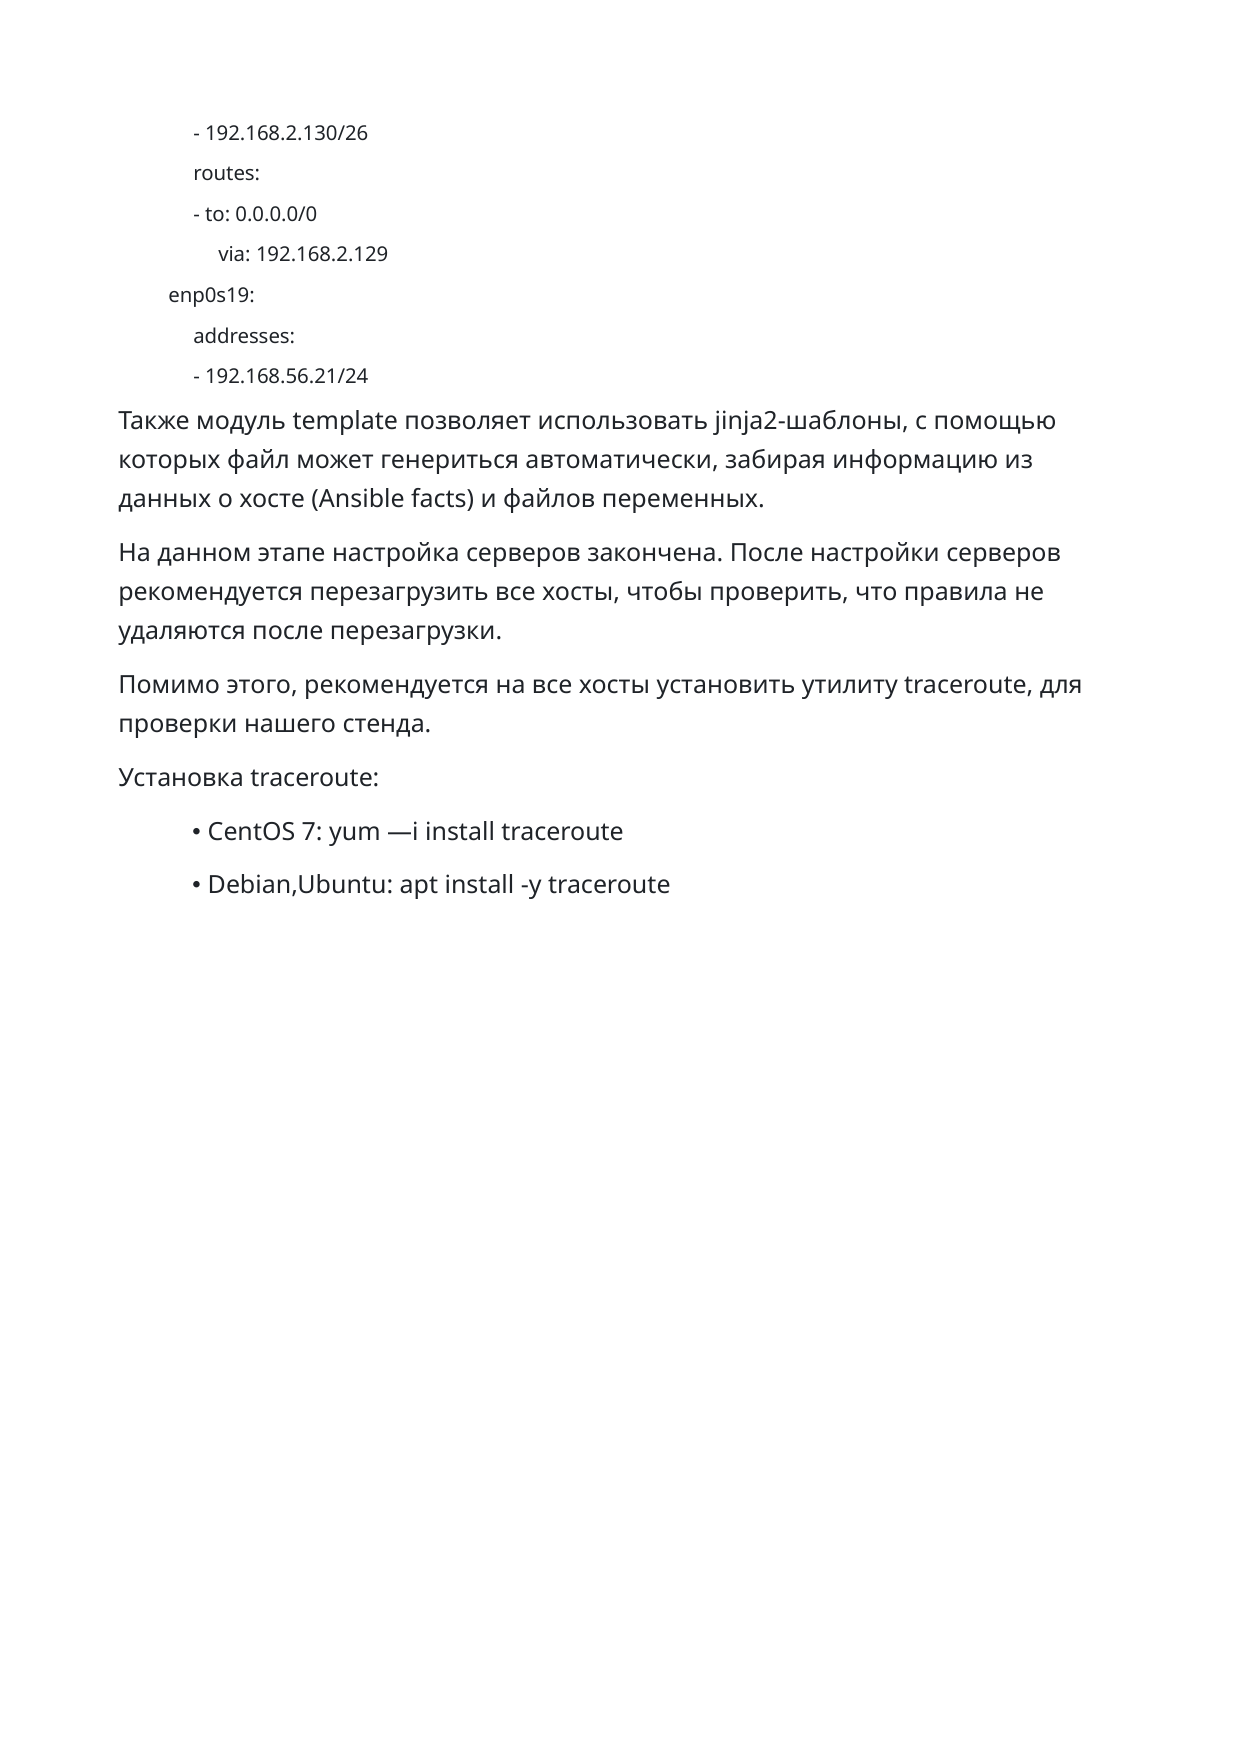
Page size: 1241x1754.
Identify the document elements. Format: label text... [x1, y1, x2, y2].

text addresses: [118, 321, 1122, 349]
text На данном этапе настройка серверов закончена. После настройки серверов рекомендуется перезагрузить все хосты, чтобы проверить, что правила не удаляются после перезагрузки. [118, 534, 1122, 647]
text Установка traceroute: [118, 759, 1122, 794]
text routes: [118, 159, 1122, 187]
text - 192.168.2.130/26 [118, 118, 1122, 146]
text - 192.168.56.21/24 [118, 362, 1122, 390]
list CentOS 7: yum —i install traceroute [118, 813, 1122, 847]
text - to: 0.0.0.0/0 [118, 199, 1122, 227]
text enp0s19: [118, 281, 1122, 309]
text Также модуль template позволяет использовать jinja2-шаблоны, с помощью которых файл может генериться автоматически, забирая информацию из данных о хосте (Ansible facts) и файлов переменных. [118, 402, 1122, 515]
text via: 192.168.2.129 [118, 240, 1122, 268]
list Debian,Ubuntu: apt install -y traceroute [118, 867, 1122, 901]
text Помимо этого, рекомендуется на все хосты установить утилиту traceroute, для проверки нашего стенда. [118, 667, 1122, 740]
